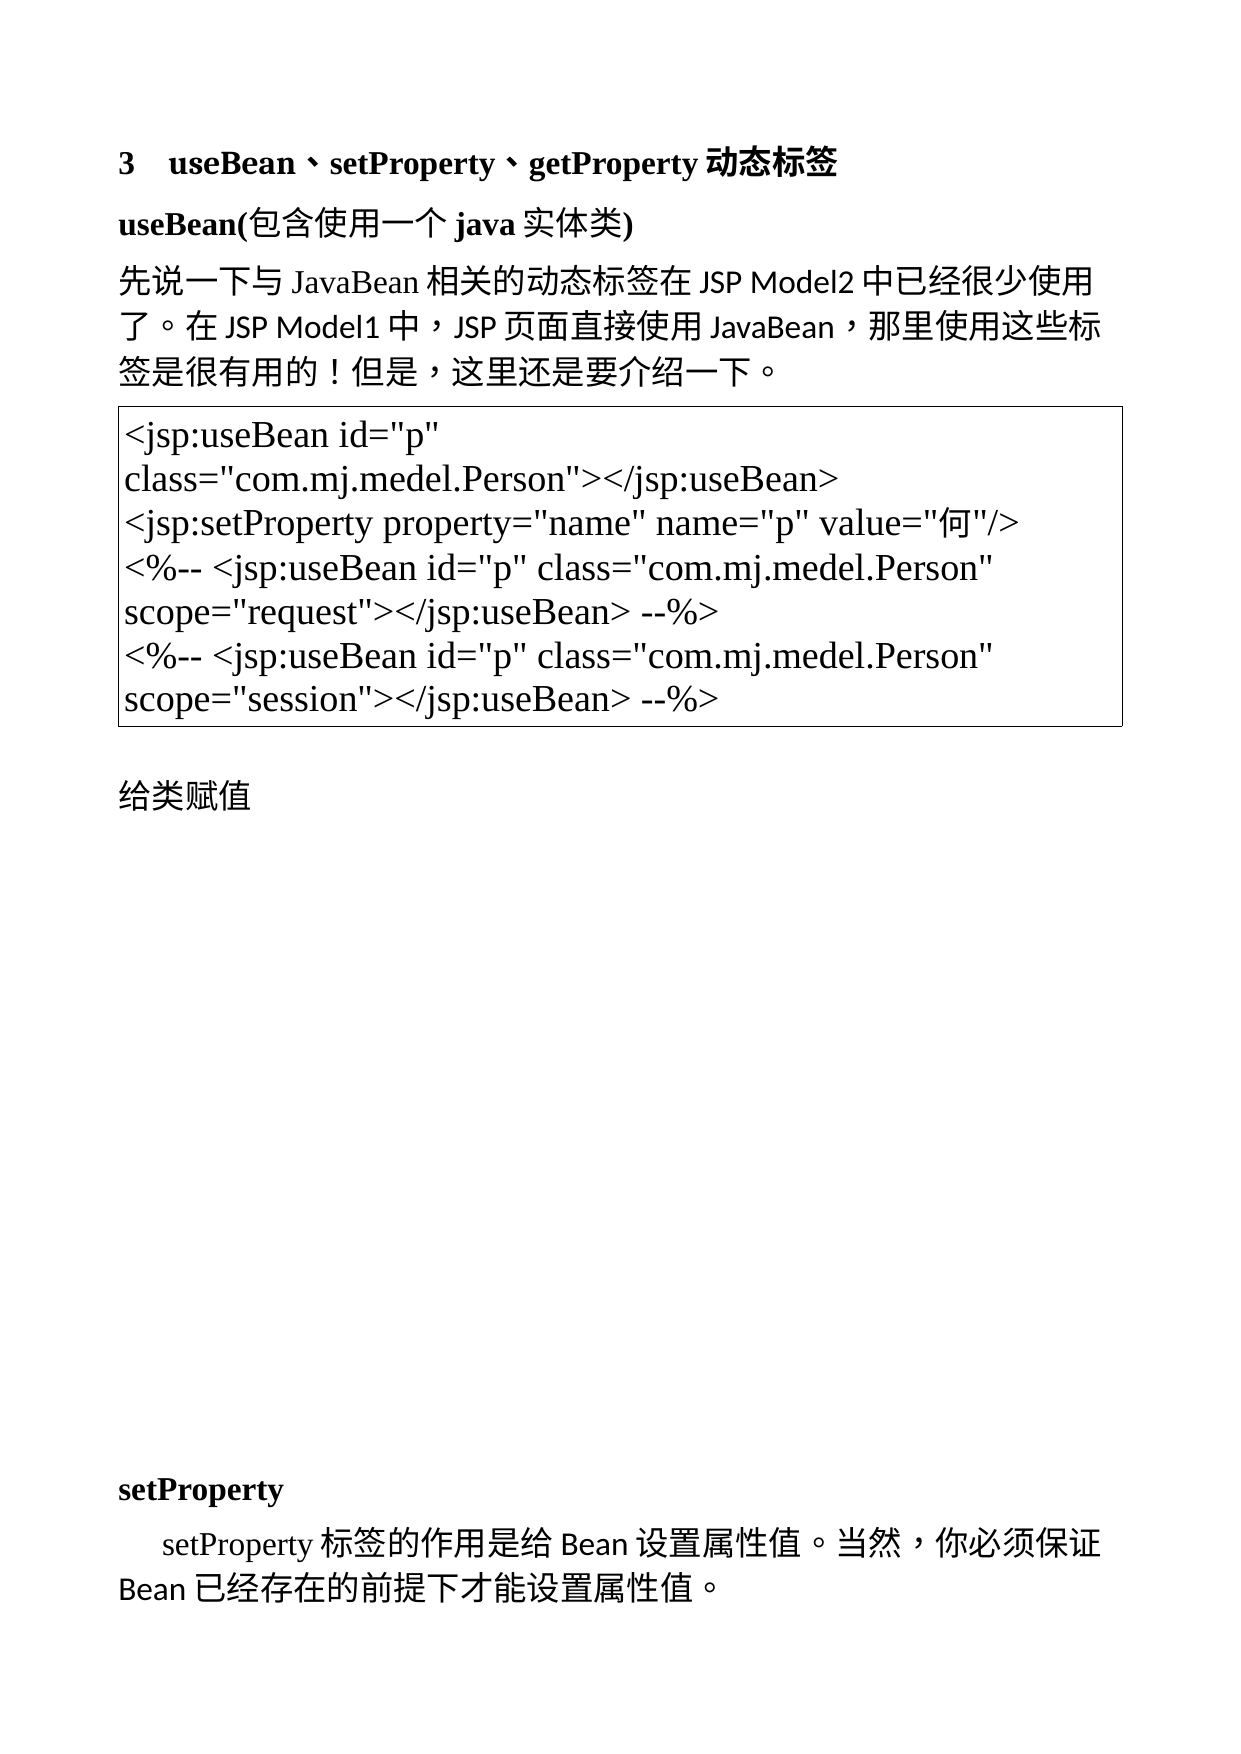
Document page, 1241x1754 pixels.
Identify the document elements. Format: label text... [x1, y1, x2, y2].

text setProperty [118, 1469, 1122, 1507]
text useBean(包含使用一个java实体类) [118, 197, 1122, 245]
text setProperty标签的作用是给Bean设置属性值。当然，你必须保证Bean已经存在的前提下才能设置属性值。 [118, 1519, 1122, 1610]
table_header <jsp:useBean id="p" class="com.mj.medel.Person"></jsp:useBean> <jsp:setProperty property="name" name="p" value="何"/> <%-- <jsp:useBean id="p" class="com.mj.medel.Person" scope="request"></jsp:useBean> --%> <%-- <jsp:useBean id="p" class="com.mj.medel.Person" scope="session"></jsp:useBean> --%> [119, 407, 1122, 726]
text 给类赋值 [118, 770, 1122, 818]
subtitle 3 useBean、setProperty、getProperty动态标签 [118, 139, 1122, 184]
text 先说一下与JavaBean相关的动态标签在JSP Model2中已经很少使用了。在JSP Model1中，JSP页面直接使用JavaBean，那里使用这些标签是很有用的！但是，这里还是要介绍一下。 [118, 258, 1122, 394]
